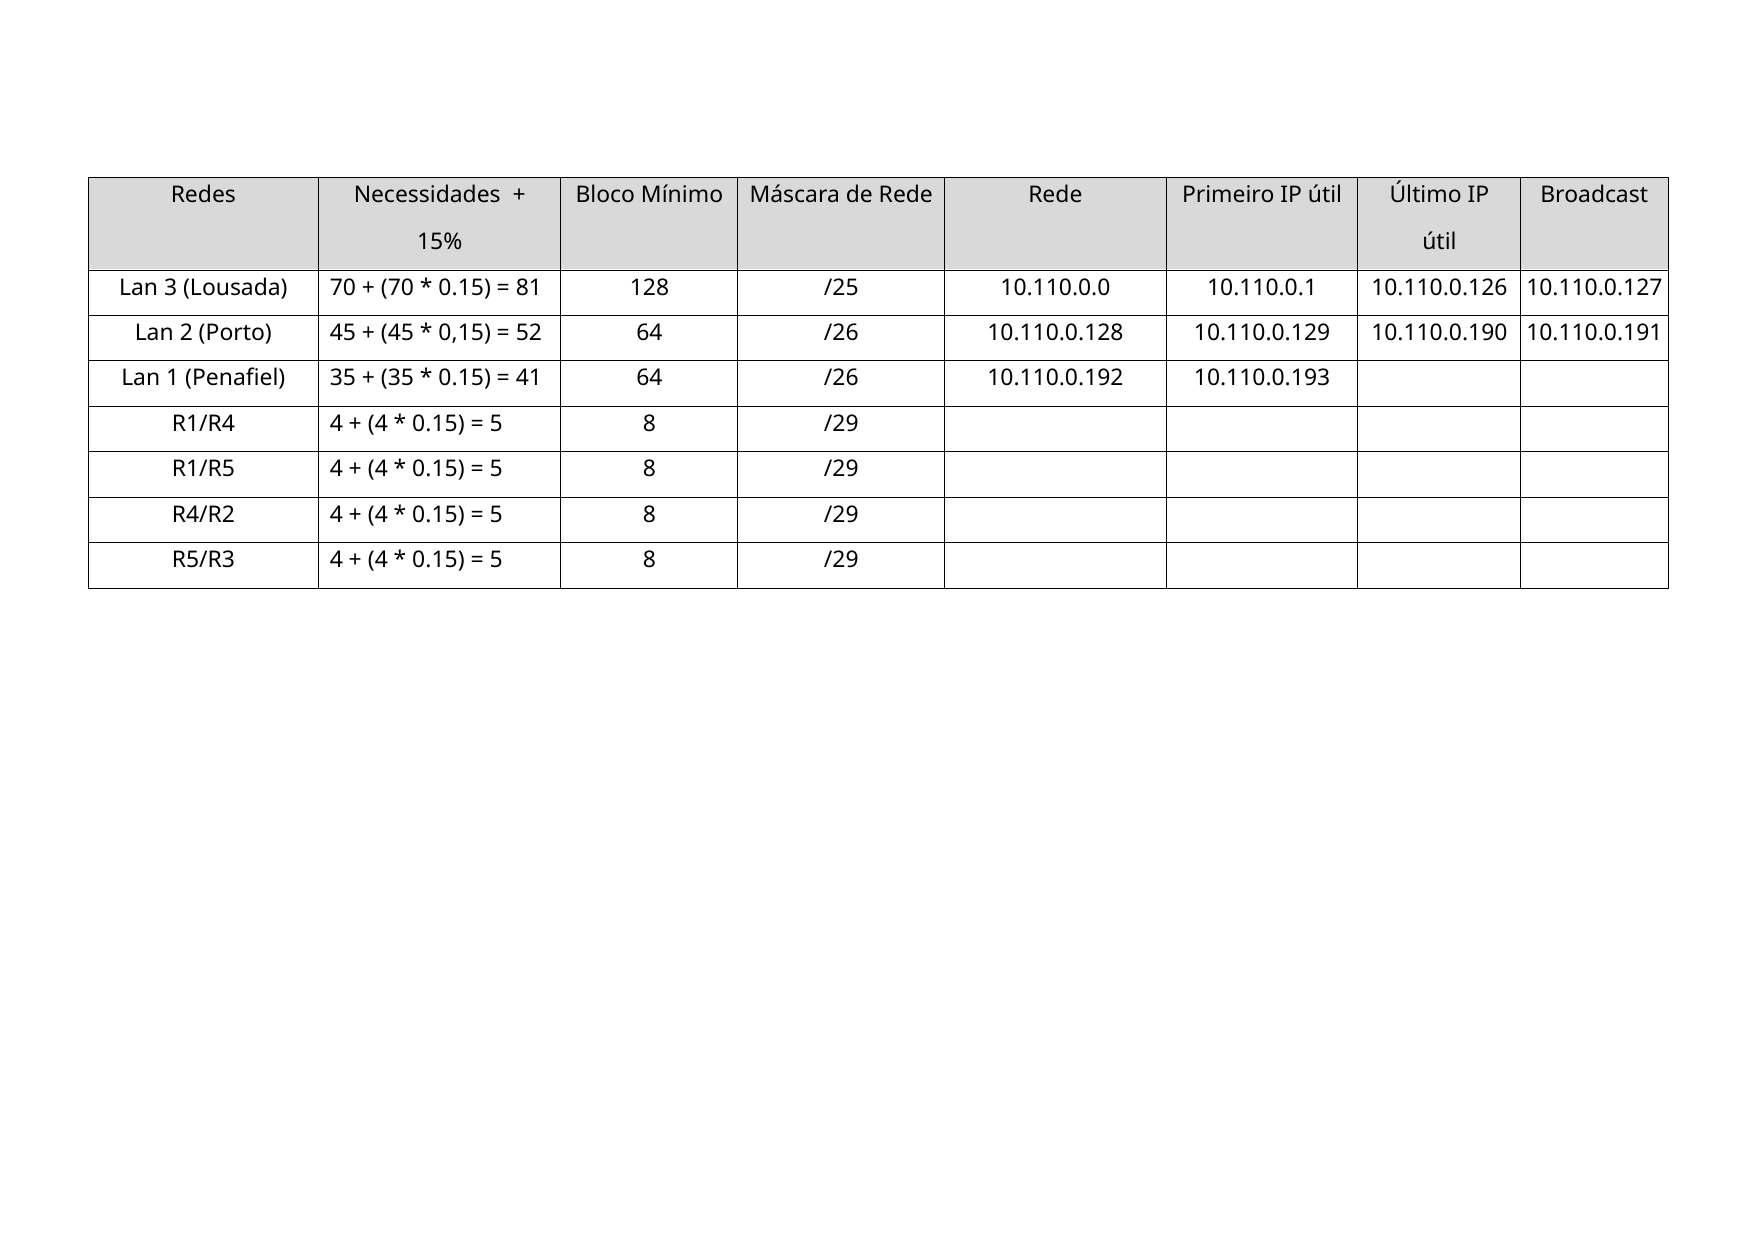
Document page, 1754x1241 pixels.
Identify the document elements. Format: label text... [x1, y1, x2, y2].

table_cell 4 + (4 * 0.15) = 5 [319, 498, 560, 542]
table_cell [1358, 498, 1520, 542]
table_cell R1/R5 [89, 452, 318, 497]
table_cell 10.110.0.1 [1167, 271, 1357, 315]
table_cell R1/R4 [89, 407, 318, 451]
table_cell 64 [561, 361, 737, 406]
table_cell 8 [561, 452, 737, 497]
table_cell /29 [738, 407, 944, 451]
table_cell 35 + (35 * 0.15) = 41 [319, 361, 560, 406]
table_header Máscara de Rede [738, 178, 944, 269]
table_cell [1521, 498, 1668, 542]
table_cell 10.110.0.191 [1521, 316, 1668, 360]
table_cell [945, 407, 1166, 451]
table_cell Lan 1 (Penafiel) [89, 361, 318, 406]
table_cell /26 [738, 361, 944, 406]
table_cell 4 + (4 * 0.15) = 5 [319, 543, 560, 587]
table_cell /25 [738, 271, 944, 315]
table_cell 10.110.0.193 [1167, 361, 1357, 406]
table_header Broadcast [1521, 178, 1668, 269]
table_cell [1167, 498, 1357, 542]
table_cell /29 [738, 543, 944, 587]
table_cell 4 + (4 * 0.15) = 5 [319, 407, 560, 451]
table_cell 10.110.0.192 [945, 361, 1166, 406]
table_cell [1358, 407, 1520, 451]
table_cell /29 [738, 452, 944, 497]
table_cell /26 [738, 316, 944, 360]
table_header Primeiro IP útil [1167, 178, 1357, 269]
table_cell [1358, 452, 1520, 497]
table_cell [945, 452, 1166, 497]
table_cell [1521, 407, 1668, 451]
table_cell [945, 498, 1166, 542]
table_cell [1358, 361, 1520, 406]
table_cell [1167, 407, 1357, 451]
table_cell R4/R2 [89, 498, 318, 542]
table_cell [1167, 452, 1357, 497]
table_cell R5/R3 [89, 543, 318, 587]
table_cell 8 [561, 407, 737, 451]
table_cell [1358, 543, 1520, 587]
table_cell Lan 3 (Lousada) [89, 271, 318, 315]
table_cell [1167, 543, 1357, 587]
table_header Bloco Mínimo [561, 178, 737, 269]
table_cell 10.110.0.126 [1358, 271, 1520, 315]
table_cell 45 + (45 * 0,15) = 52 [319, 316, 560, 360]
table_cell [1521, 361, 1668, 406]
table_cell 10.110.0.127 [1521, 271, 1668, 315]
table_cell [945, 543, 1166, 587]
table_cell 8 [561, 498, 737, 542]
table_cell 4 + (4 * 0.15) = 5 [319, 452, 560, 497]
table_cell 70 + (70 * 0.15) = 81 [319, 271, 560, 315]
table_cell 10.110.0.190 [1358, 316, 1520, 360]
table_header Necessidades + 15% [319, 178, 560, 269]
table_header Último IP útil [1358, 178, 1520, 269]
table_header Rede [945, 178, 1166, 269]
table_cell [1521, 452, 1668, 497]
table_cell /29 [738, 498, 944, 542]
table_header Redes [89, 178, 318, 269]
table_cell 128 [561, 271, 737, 315]
table_cell 10.110.0.128 [945, 316, 1166, 360]
table_cell 10.110.0.0 [945, 271, 1166, 315]
table_cell 8 [561, 543, 737, 587]
table_cell 10.110.0.129 [1167, 316, 1357, 360]
table_cell Lan 2 (Porto) [89, 316, 318, 360]
table_cell 64 [561, 316, 737, 360]
table_cell [1521, 543, 1668, 587]
